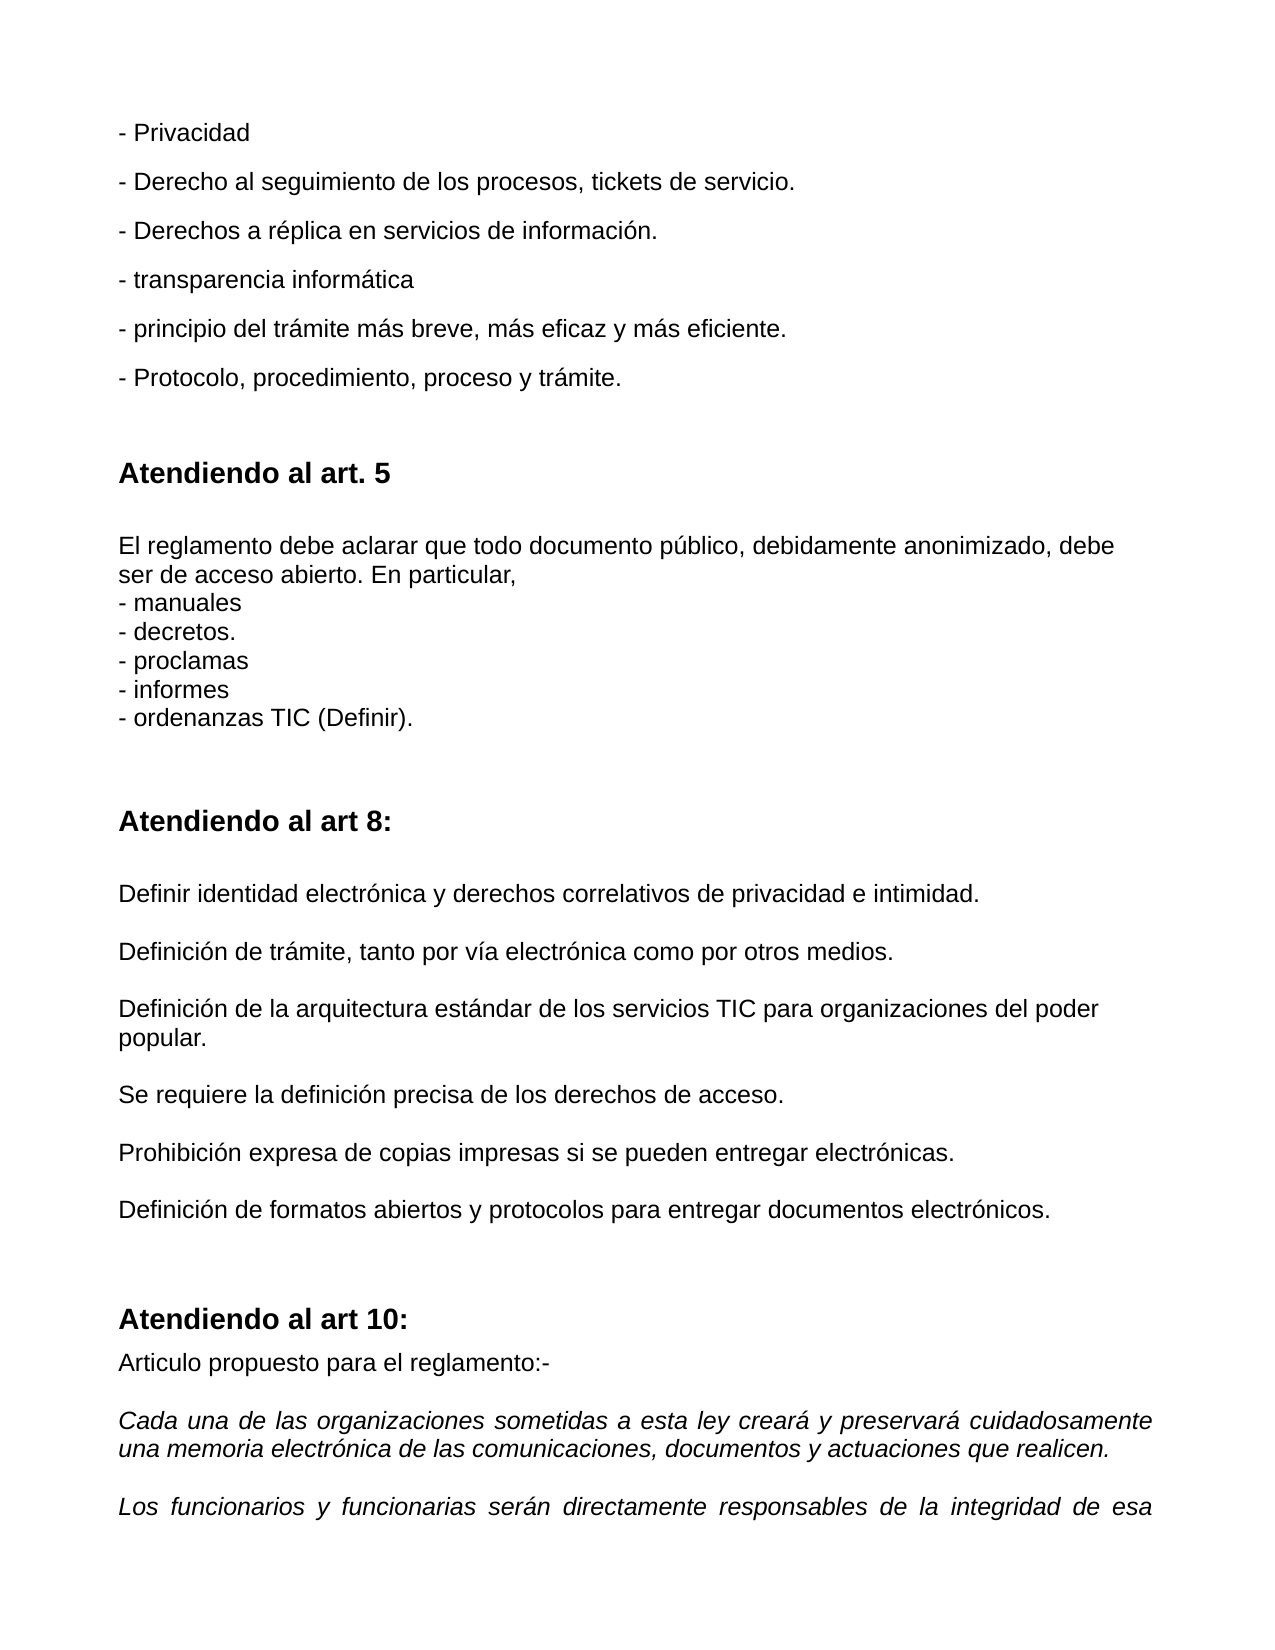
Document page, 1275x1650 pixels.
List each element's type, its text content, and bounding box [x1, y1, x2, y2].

text Se requiere la definición precisa de los derechos de acceso. [118, 1080, 1157, 1109]
text - decretos. [118, 617, 1157, 646]
text - Derechos a réplica en servicios de información. [118, 216, 1157, 245]
text - Derecho al seguimiento de los procesos, tickets de servicio. [118, 167, 1157, 196]
text - informes [118, 674, 1157, 703]
text - Protocolo, procedimiento, proceso y trámite. [118, 363, 1157, 392]
text - principio del trámite más breve, más eficaz y más eficiente. [118, 314, 1157, 343]
text - Privacidad [118, 118, 1157, 147]
subtitle Atendiendo al art 10: [118, 1302, 1157, 1336]
text Definición de formatos abiertos y protocolos para entregar documentos electrónicos. [118, 1195, 1157, 1224]
text - manuales [118, 588, 1157, 617]
subtitle Atendiendo al art. 5 [118, 456, 1157, 489]
text Cada una de las organizaciones sometidas a esta ley creará y preservará cuidadosamente una memoria electrónica de las comunicaciones, documentos y actuaciones que realicen. [118, 1406, 1157, 1463]
subtitle Atendiendo al art 8: [118, 804, 1157, 838]
text Definir identidad electrónica y derechos correlativos de privacidad e intimidad. [118, 879, 1157, 908]
text - proclamas [118, 646, 1157, 674]
text Definición de la arquitectura estándar de los servicios TIC para organizaciones del poder popular. [118, 994, 1157, 1052]
text El reglamento debe aclarar que todo documento público, debidamente anonimizado, debe ser de acceso abierto. En particular, [118, 531, 1157, 588]
text - ordenanzas TIC (Definir). [118, 703, 1157, 732]
text Prohibición expresa de copias impresas si se pueden entregar electrónicas. [118, 1138, 1157, 1167]
text Definición de trámite, tanto por vía electrónica como por otros medios. [118, 937, 1157, 965]
text - transparencia informática [118, 265, 1157, 294]
text Los funcionarios y funcionarias serán directamente responsables de la integridad de esa [118, 1492, 1157, 1521]
text Articulo propuesto para el reglamento:- [118, 1348, 1157, 1377]
